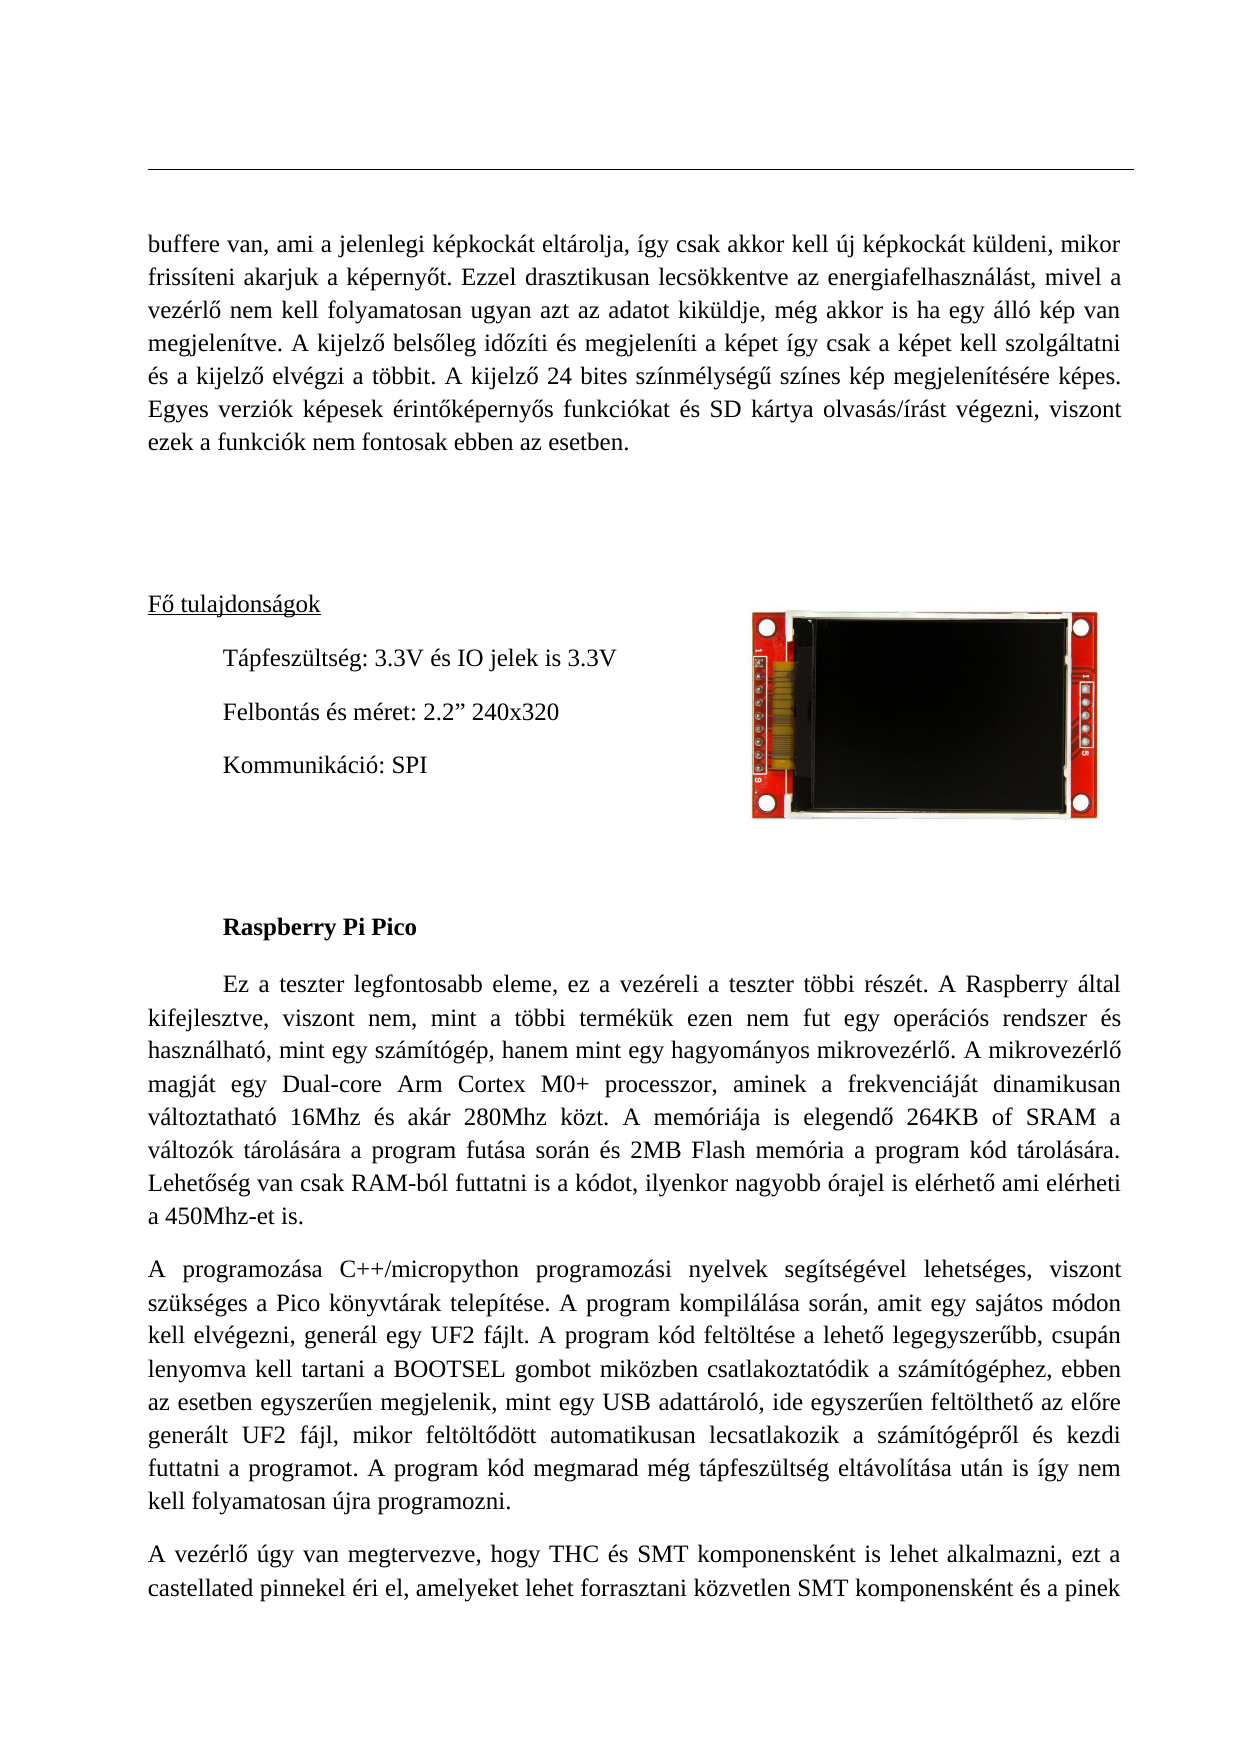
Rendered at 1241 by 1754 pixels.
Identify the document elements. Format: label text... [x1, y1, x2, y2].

text Tápfeszültség: 3.3V és IO jelek is 3.3V [148, 643, 732, 672]
text Felbontás és méret: 2.2” 240x320 [148, 697, 732, 725]
text Ez a teszter legfontosabb eleme, ez a vezéreli a teszter többi részét. A Raspberry által kifejlesztve, viszont nem, mint a többi termékük ezen nem fut egy operációs rendszer és használható, mint egy számítógép, hanem mint egy hagyományos mikrovezérlő. A mikrovezérlő magját egy Dual-core Arm Cortex M0+ processzor, aminek a frekvenciáját dinamikusan változtatható 16Mhz és akár 280Mhz közt. A memóriája is elegendő 264KB of SRAM a változók tárolására a program futása során és 2MB Flash memória a program kód tárolására. Lehetőség van csak RAM-ból futtatni is a kódot, ilyenkor nagyobb órajel is elérhető ami elérheti a 450Mhz-et is. [148, 969, 1122, 1229]
text Kommunikáció: SPI [148, 751, 732, 779]
picture [732, 590, 1123, 838]
text Fő tulajdonságok [148, 589, 1122, 618]
text A vezérlő úgy van megtervezve, hogy THC és SMT komponensként is lehet alkalmazni, ezt a castellated pinnekel éri el, amelyeket lehet forrasztani közvetlen SMT komponensként és a pinek [148, 1539, 1122, 1601]
subtitle Raspberry Pi Pico [148, 912, 1122, 941]
text A programozása C++/micropython programozási nyelvek segítségével lehetséges, viszont szükséges a Pico könyvtárak telepítése. A program kompilálása során, amit egy sajátos módon kell elvégezni, generál egy UF2 fájlt. A program kód feltöltése a lehető legegyszerűbb, csupán lenyomva kell tartani a BOOTSEL gombot miközben csatlakoztatódik a számítógéphez, ebben az esetben egyszerűen megjelenik, mint egy USB adattároló, ide egyszerűen feltölthető az előre generált UF2 fájl, mikor feltöltődött automatikusan lecsatlakozik a számítógépről és kezdi futtatni a programot. A program kód megmarad még tápfeszültség eltávolítása után is így nem kell folyamatosan újra programozni. [148, 1254, 1122, 1514]
text buffere van, ami a jelenlegi képkockát eltárolja, így csak akkor kell új képkockát küldeni, mikor frissíteni akarjuk a képernyőt. Ezzel drasztikusan lecsökkentve az energiafelhasználást, mivel a vezérlő nem kell folyamatosan ugyan azt az adatot kiküldje, még akkor is ha egy álló kép van megjelenítve. A kijelző belsőleg időzíti és megjeleníti a képet így csak a képet kell szolgáltatni és a kijelző elvégzi a többit. A kijelző 24 bites színmélységű színes kép megjelenítésére képes. Egyes verziók képesek érintőképernyős funkciókat és SD kártya olvasás/írást végezni, viszont ezek a funkciók nem fontosak ebben az esetben. [148, 229, 1122, 456]
